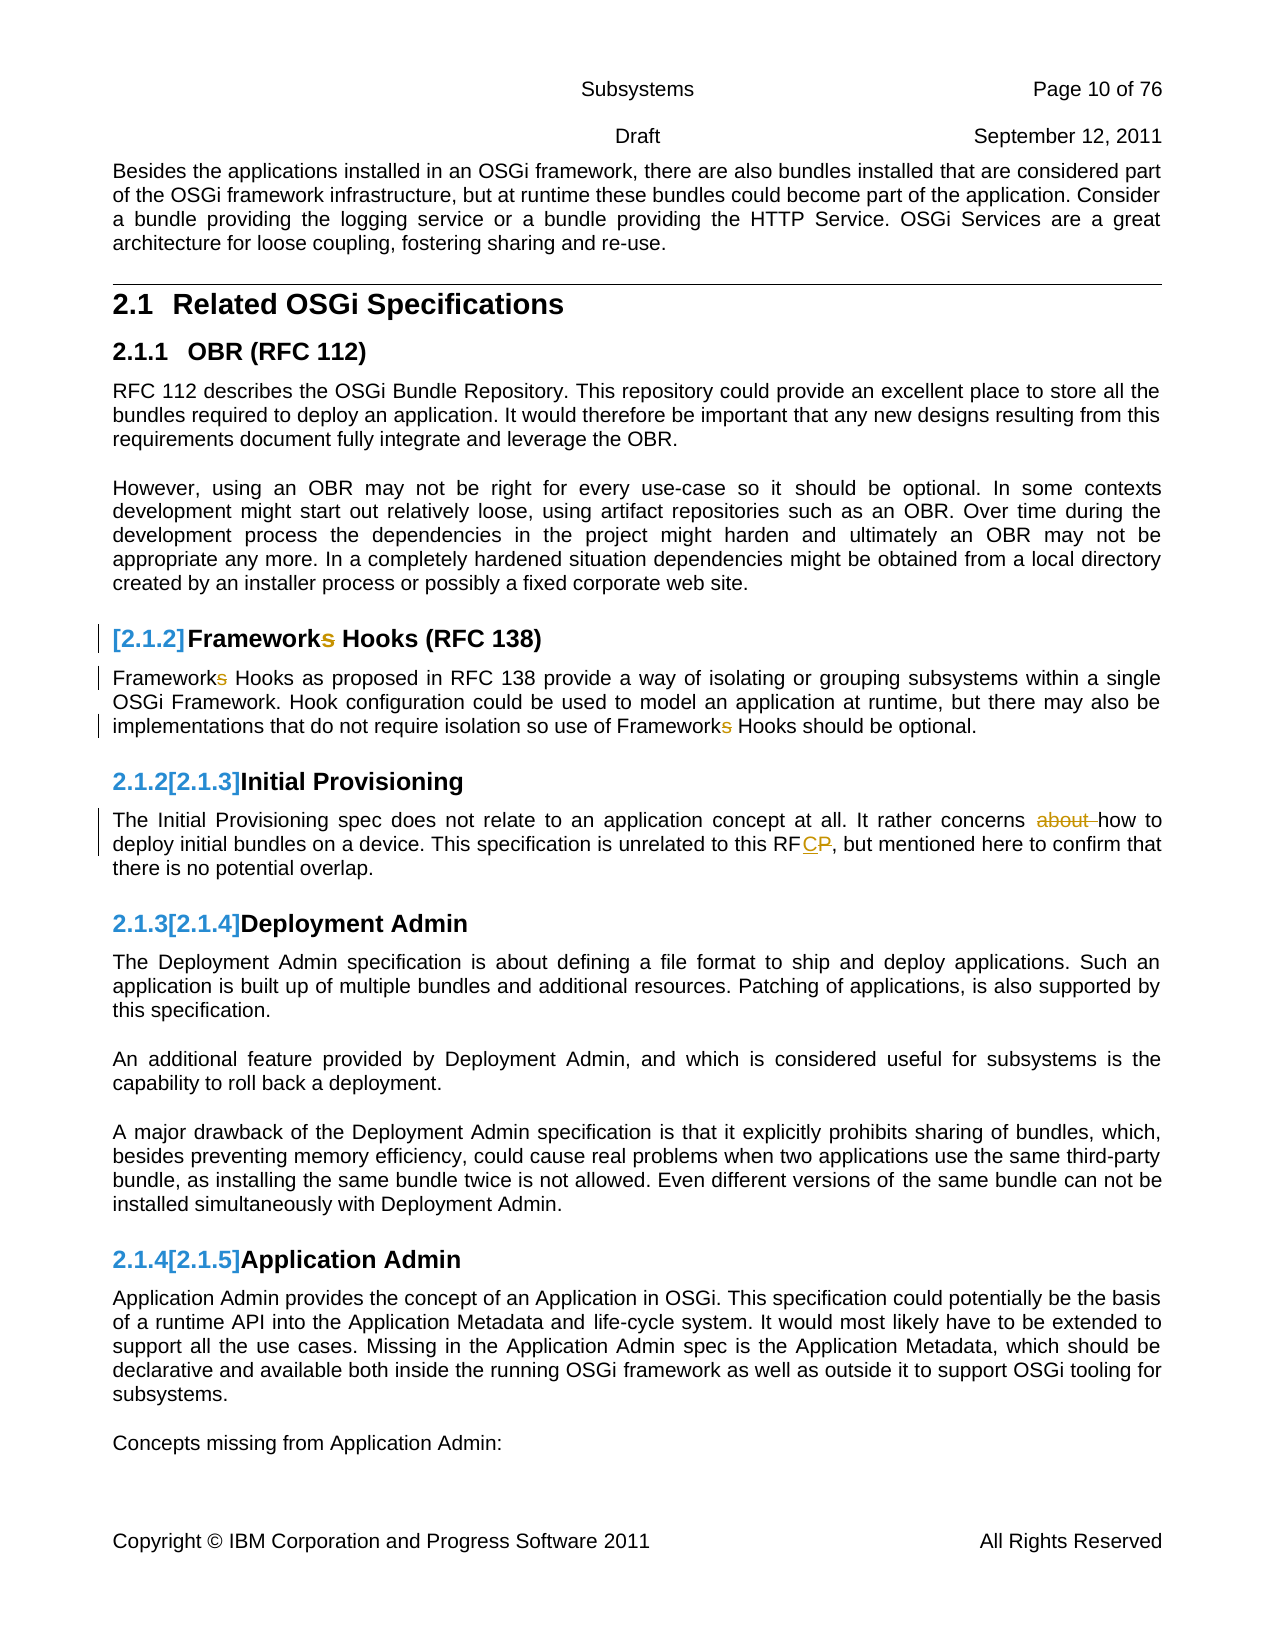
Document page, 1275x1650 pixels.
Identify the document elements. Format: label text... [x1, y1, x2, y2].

text An additional feature provided by Deployment Admin, and which is considered useful for subsystems is the capability to roll back a deployment. [112, 1047, 1162, 1095]
subtitle Related OSGi Specifications [112, 285, 1162, 321]
text RFC 112 describes the OSGi Bundle Repository. This repository could provide an excellent place to store all the bundles required to deploy an application. It would therefore be important that any new designs resulting from this requirements document fully integrate and leverage the OBR. [112, 378, 1162, 450]
text The Deployment Admin specification is about defining a file format to ship and deploy applications. Such an application is built up of multiple bundles and additional resources. Patching of applications, is also supported by this specification. [112, 950, 1162, 1022]
text Besides the applications installed in an OSGi framework, there are also bundles installed that are considered part of the OSGi framework infrastructure, but at runtime these bundles could become part of the application. Consider a bundle providing the logging service or a bundle providing the HTTP Service. OSGi Services are a great architecture for loose coupling, fostering sharing and re-use. [112, 159, 1162, 255]
text Concepts missing from Application Admin: [112, 1431, 1162, 1455]
text However, using an OBR may not be right for every use-case so it should be optional. In some contexts development might start out relatively loose, using artifact repositories such as an OBR. Over time during the development process the dependencies in the project might harden and ultimately an OBR may not be appropriate any more. In a completely hardened situation dependencies might be obtained from a local directory created by an installer process or possibly a fixed corporate web site. [112, 475, 1162, 595]
text Application Admin provides the concept of an Application in OSGi. This specification could potentially be the basis of a runtime API into the Application Metadata and life-cycle system. It would most likely have to be extended to support all the use cases. Missing in the Application Admin spec is the Application Metadata, which should be declarative and available both inside the running OSGi framework as well as outside it to support OSGi tooling for subsystems. [112, 1286, 1162, 1406]
subtitle Initial Provisioning [112, 767, 1162, 795]
text The Initial Provisioning spec does not relate to an application concept at all. It rather concerns how to deploy initial bundles on a device. This specification is unrelated to this RFC, but mentioned here to confirm that there is no potential overlap. [112, 808, 1162, 880]
subtitle Framework Hooks (RFC 138) [112, 624, 1162, 653]
text Framework Hooks as proposed in RFC 138 provide a way of isolating or grouping subsystems within a single OSGi Framework. Hook configuration could be used to model an application at runtime, but there may also be implementations that do not require isolation so use of Framework Hooks should be optional. [112, 666, 1162, 737]
subtitle Application Admin [112, 1245, 1162, 1274]
subtitle Deployment Admin [112, 909, 1162, 938]
subtitle OBR (RFC 112) [112, 337, 1162, 366]
text A major drawback of the Deployment Admin specification is that it explicitly prohibits sharing of bundles, which, besides preventing memory efficiency, could cause real problems when two applications use the same third-party bundle, as installing the same bundle twice is not allowed. Even different versions of the same bundle can not be installed simultaneously with Deployment Admin. [112, 1120, 1162, 1216]
